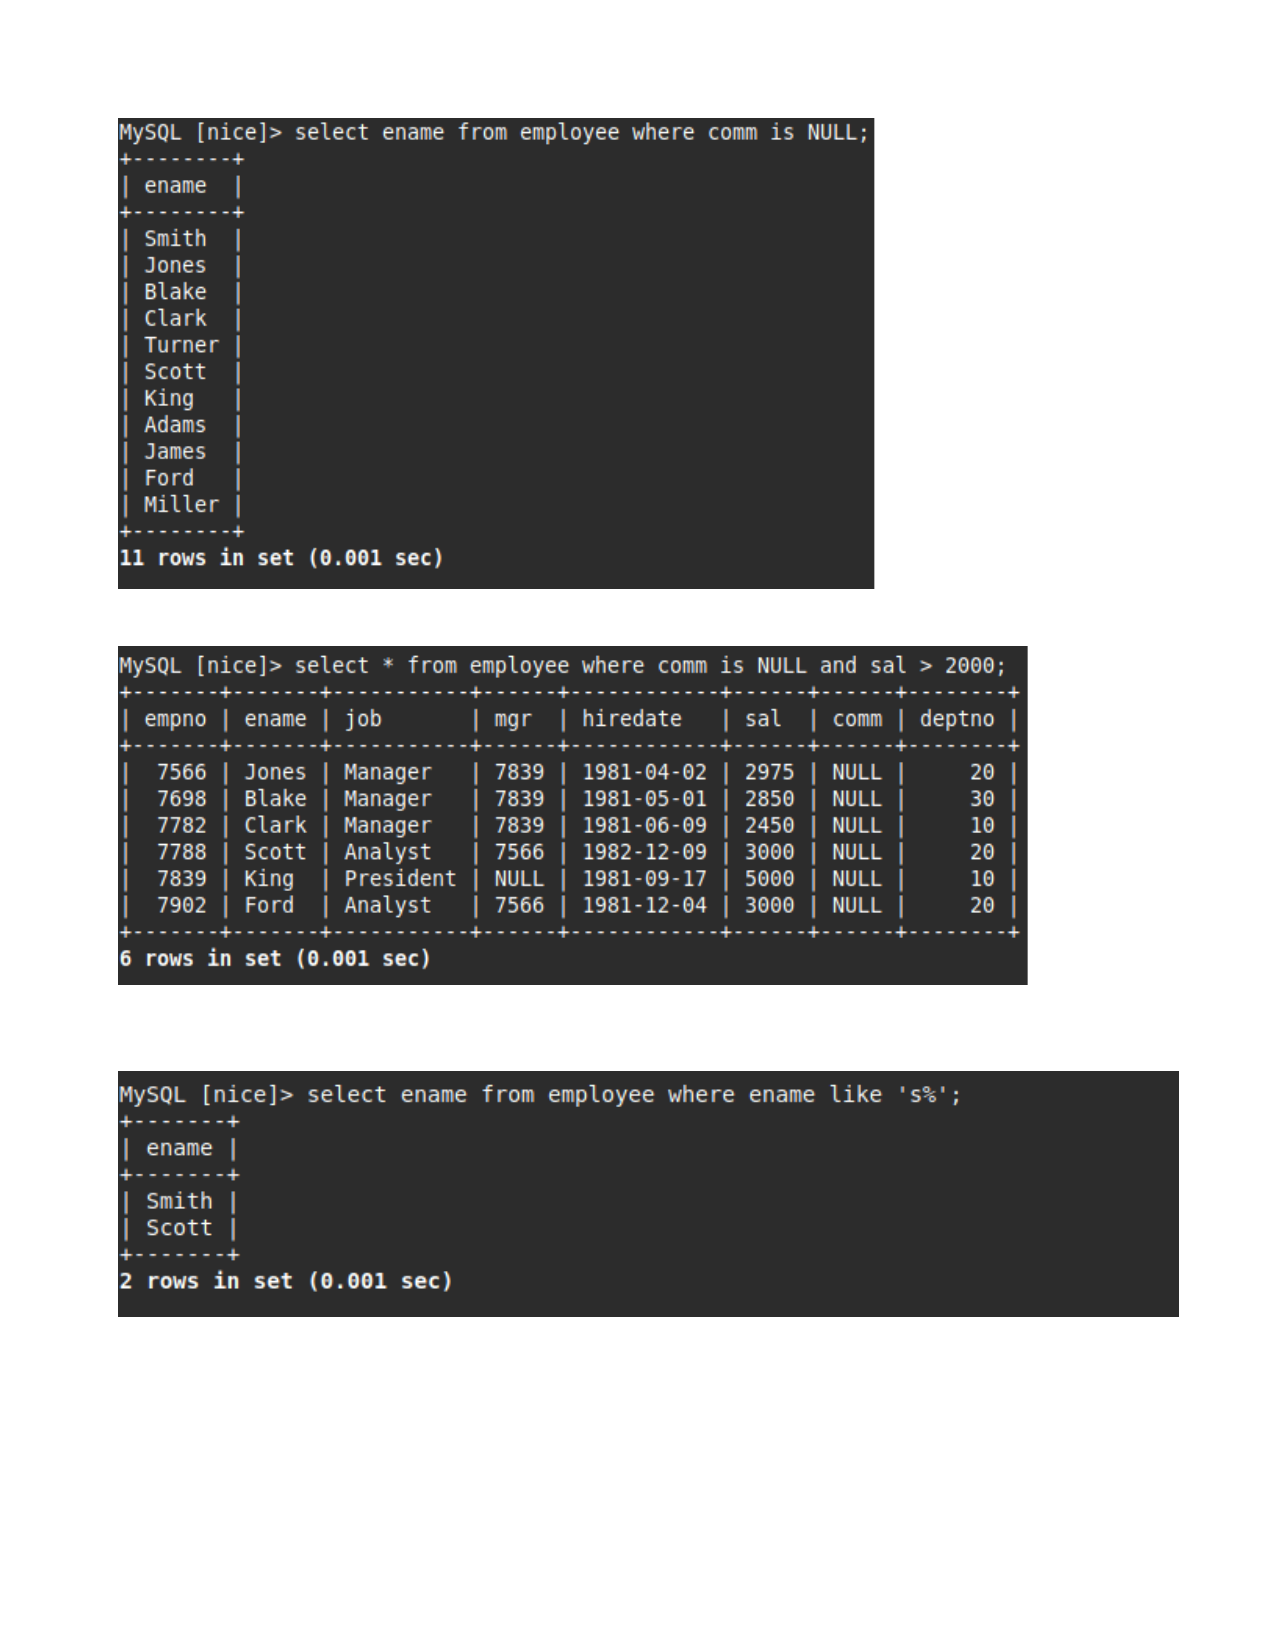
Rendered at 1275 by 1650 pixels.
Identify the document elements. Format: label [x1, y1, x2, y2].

picture [118, 1071, 1179, 1317]
picture [118, 118, 875, 589]
picture [118, 646, 1028, 985]
